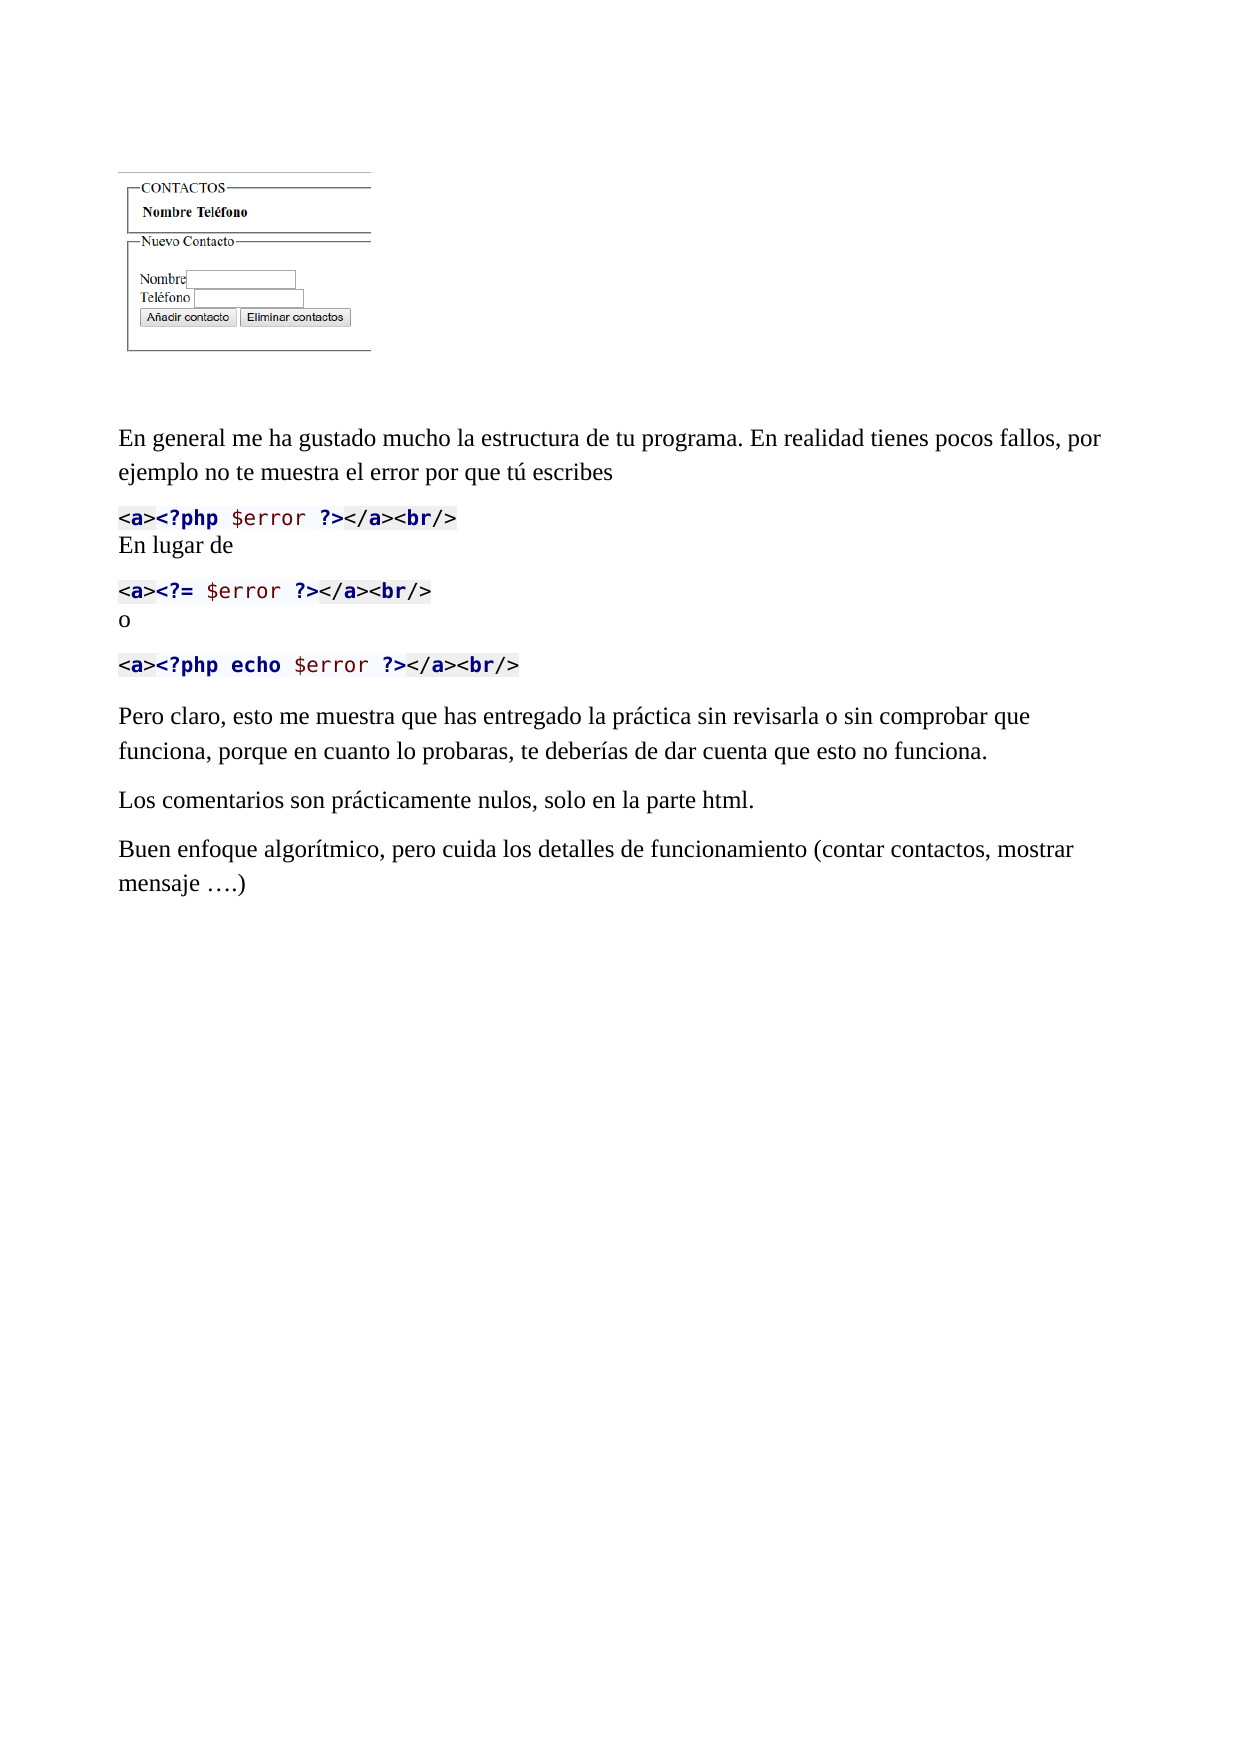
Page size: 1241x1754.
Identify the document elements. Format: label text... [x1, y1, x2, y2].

picture [118, 169, 371, 368]
text Pero claro, esto me muestra que has entregado la práctica sin revisarla o sin comprobar que funciona, porque en cuanto lo probaras, te deberías de dar cuenta que esto no funciona. [118, 701, 1122, 764]
text <a><?php echo $error ?></a><br/> [118, 653, 1122, 677]
text <a><?php $error ?></a><br/> [118, 506, 1122, 530]
text En general me ha gustado mucho la estructura de tu programa. En realidad tienes pocos fallos, por ejemplo no te muestra el error por que tú escribes [118, 423, 1122, 486]
text En lugar de [118, 530, 1122, 559]
text o [118, 604, 1122, 632]
text Buen enfoque algorítmico, pero cuida los detalles de funcionamiento (contar contactos, mostrar mensaje ….) [118, 834, 1122, 897]
text Los comentarios son prácticamente nulos, solo en la parte html. [118, 785, 1122, 814]
text <a><?= $error ?></a><br/> [118, 579, 1122, 604]
